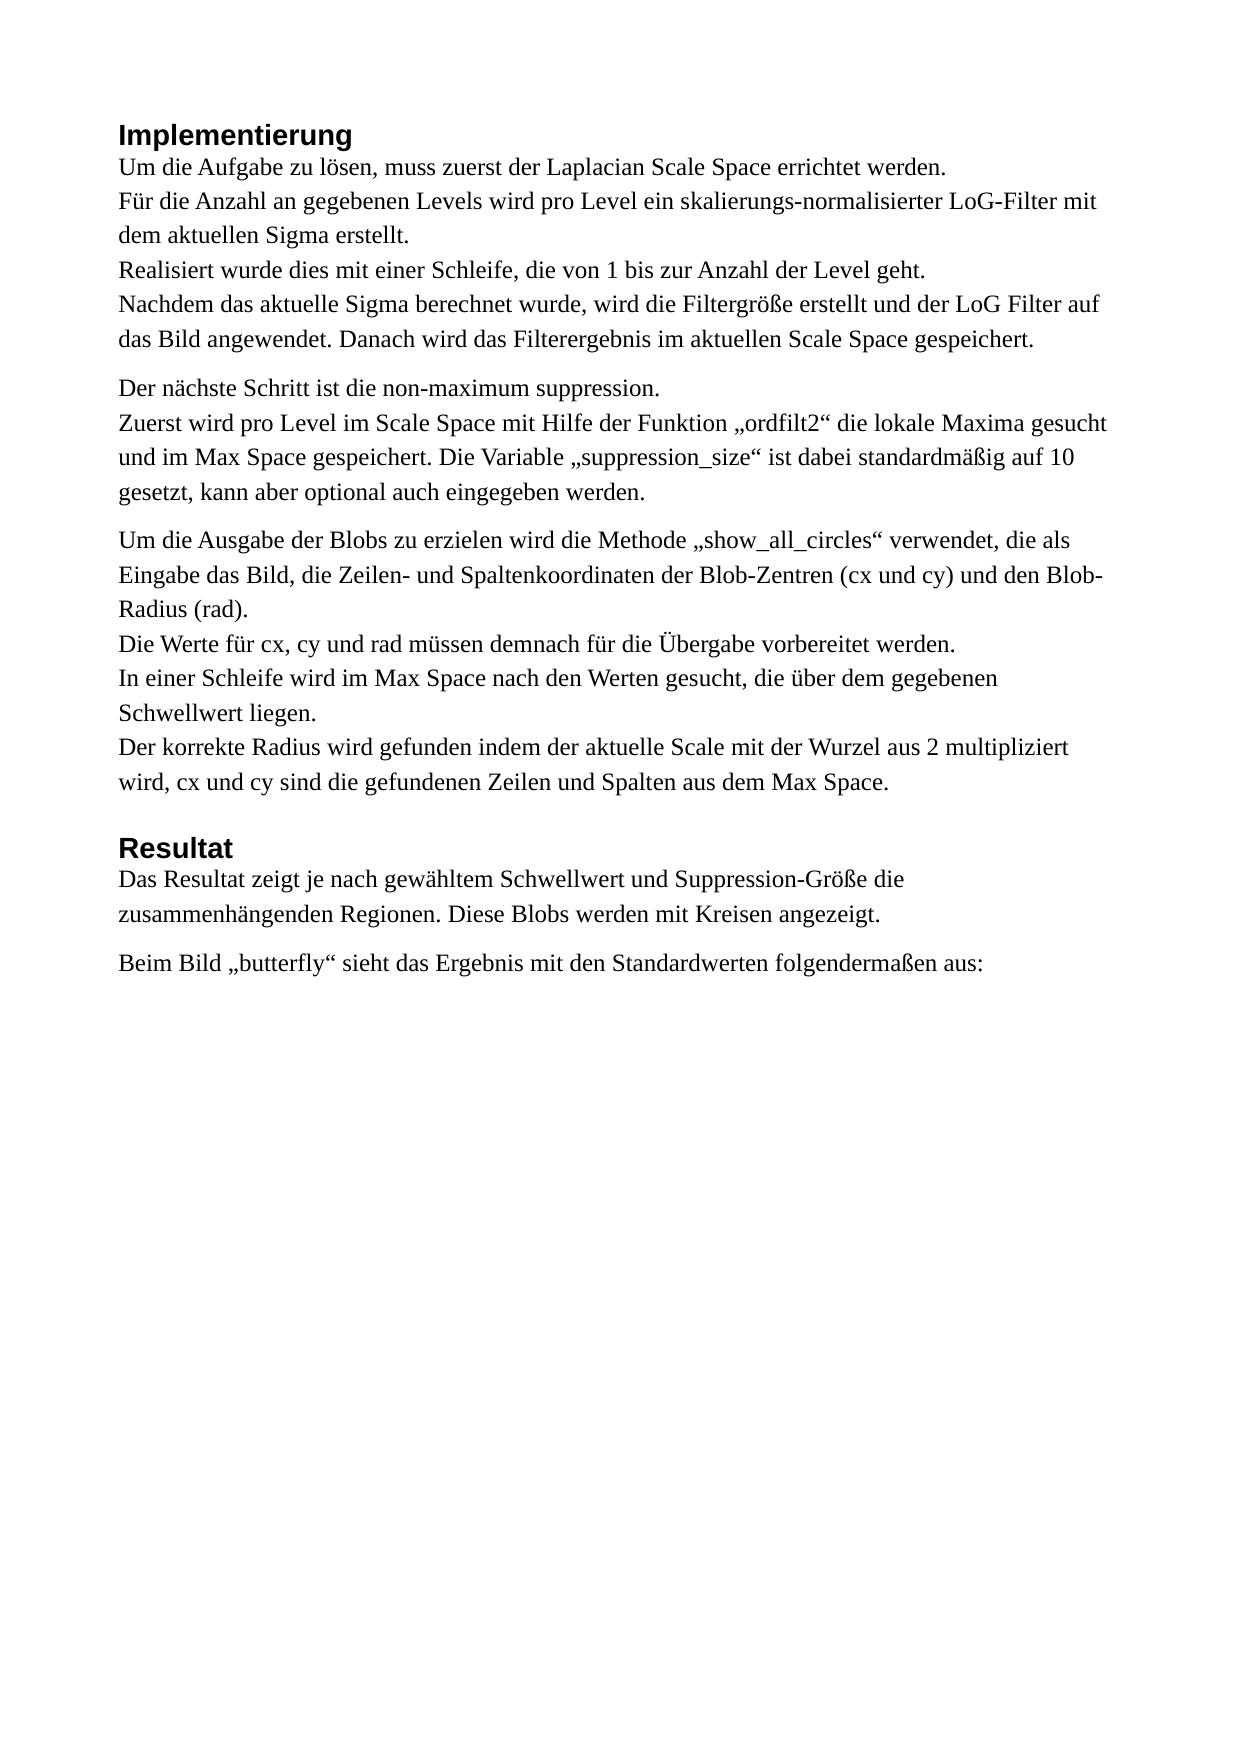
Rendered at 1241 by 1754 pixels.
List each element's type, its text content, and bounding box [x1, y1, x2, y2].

text Um die Aufgabe zu lösen, muss zuerst der Laplacian Scale Space errichtet werden. Für die Anzahl an gegebenen Levels wird pro Level ein skalierungs-normalisierter LoG-Filter mit dem aktuellen Sigma erstellt. Realisiert wurde dies mit einer Schleife, die von 1 bis zur Anzahl der Level geht. Nachdem das aktuelle Sigma berechnet wurde, wird die Filtergröße erstellt und der LoG Filter auf das Bild angewendet. Danach wird das Filterergebnis im aktuellen Scale Space gespeichert. [118, 152, 1122, 353]
text Das Resultat zeigt je nach gewähltem Schwellwert und Suppression-Größe die zusammenhängenden Regionen. Diese Blobs werden mit Kreisen angezeigt. [118, 864, 1122, 927]
text Beim Bild „butterfly“ sieht das Ergebnis mit den Standardwerten folgendermaßen aus: [118, 948, 1122, 976]
text Der nächste Schritt ist die non-maximum suppression. Zuerst wird pro Level im Scale Space mit Hilfe der Funktion „ordfilt2“ die lokale Maxima gesucht und im Max Space gespeichert. Die Variable „suppression_size“ ist dabei standardmäßig auf 10 gesetzt, kann aber optional auch eingegeben werden. [118, 373, 1122, 505]
subtitle Implementierung [118, 118, 1122, 152]
subtitle Resultat [118, 831, 1122, 864]
text Um die Ausgabe der Blobs zu erzielen wird die Methode „show_all_circles“ verwendet, die als Eingabe das Bild, die Zeilen- und Spaltenkoordinaten der Blob-Zentren (cx und cy) und den Blob-Radius (rad). Die Werte für cx, cy und rad müssen demnach für die Übergabe vorbereitet werden. In einer Schleife wird im Max Space nach den Werten gesucht, die über dem gegebenen Schwellwert liegen. Der korrekte Radius wird gefunden indem der aktuelle Scale mit der Wurzel aus 2 multipliziert wird, cx und cy sind die gefundenen Zeilen und Spalten aus dem Max Space. [118, 526, 1122, 796]
